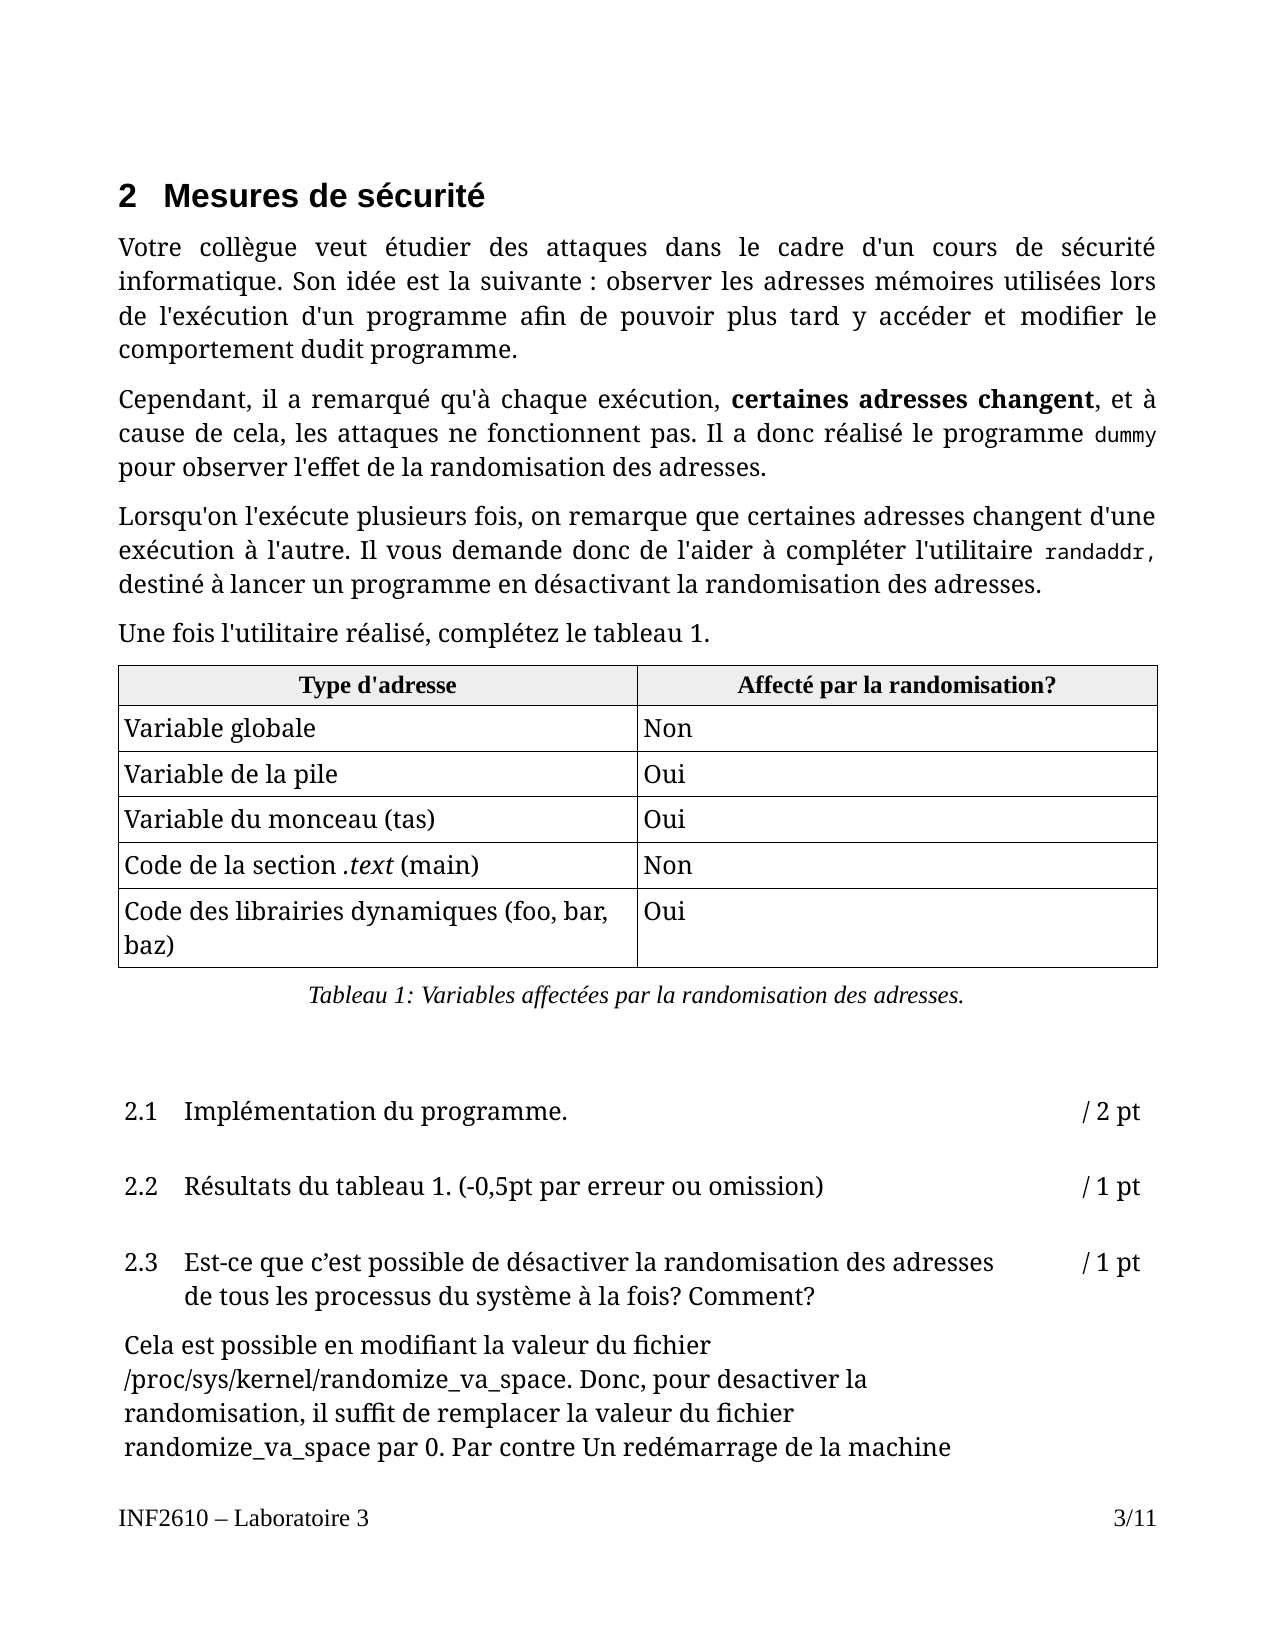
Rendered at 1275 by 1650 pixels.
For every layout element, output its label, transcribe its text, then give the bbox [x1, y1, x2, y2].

table_cell Variable du monceau (tas) [119, 797, 637, 842]
text Une fois l'utilitaire réalisé, complétez le tableau 1. [118, 616, 1157, 650]
table_cell Variable de la pile [119, 752, 637, 796]
table_header [1008, 1073, 1077, 1148]
table_cell [1008, 1224, 1077, 1469]
table_cell Non [638, 843, 1157, 887]
table_cell Résultats du tableau 1. (-0,5pt par erreur ou omission) [118, 1148, 1007, 1224]
table_cell / 1 pt [1077, 1148, 1157, 1224]
table_header Implémentation du programme. [118, 1073, 1007, 1148]
table_cell / 1 pt [1077, 1224, 1157, 1469]
table_cell Non [638, 706, 1157, 751]
table_cell Variable globale [119, 706, 637, 751]
table_cell Oui [638, 797, 1157, 842]
subtitle Mesures de sécurité [118, 176, 1157, 215]
text Votre collègue veut étudier des attaques dans le cadre d'un cours de sécurité informatique. Son idée est la suivante : observer les adresses mémoires utilisées lors de l'exécution d'un programme afin de pouvoir plus tard y accéder et modifier le comportement dudit programme. [118, 230, 1157, 366]
table_header Type d'adresse [119, 666, 637, 705]
table_header Affecté par la randomisation? [638, 666, 1157, 705]
table_cell Oui [638, 752, 1157, 796]
text Tableau 1: Variables affectées par la randomisation des adresses. [118, 980, 1157, 1008]
table_cell [1008, 1148, 1077, 1224]
table_cell Oui [638, 889, 1157, 967]
text Cependant, il a remarqué qu'à chaque exécution, certaines adresses changent, et à cause de cela, les attaques ne fonctionnent pas. Il a donc réalisé le programme dummy pour observer l'effet de la randomisation des adresses. [118, 381, 1157, 483]
table_header / 2 pt [1077, 1073, 1157, 1148]
table_cell Est-ce que c’est possible de désactiver la randomisation des adresses de tous les processus du système à la fois? Comment? Cela est possible en modifiant la valeur du fichier /proc/sys/kernel/randomize_va_space. Donc, pour desactiver la randomisation, il suffit de remplacer la valeur du fichier randomize_va_space par 0. Par contre Un redémarrage de la machine [118, 1224, 1007, 1469]
table_cell Code de la section .text (main) [119, 843, 637, 887]
table_cell Code des librairies dynamiques (foo, bar, baz) [119, 889, 637, 967]
text Lorsqu'on l'exécute plusieurs fois, on remarque que certaines adresses changent d'une exécution à l'autre. Il vous demande donc de l'aider à compléter l'utilitaire randaddr, destiné à lancer un programme en désactivant la randomisation des adresses. [118, 498, 1157, 601]
